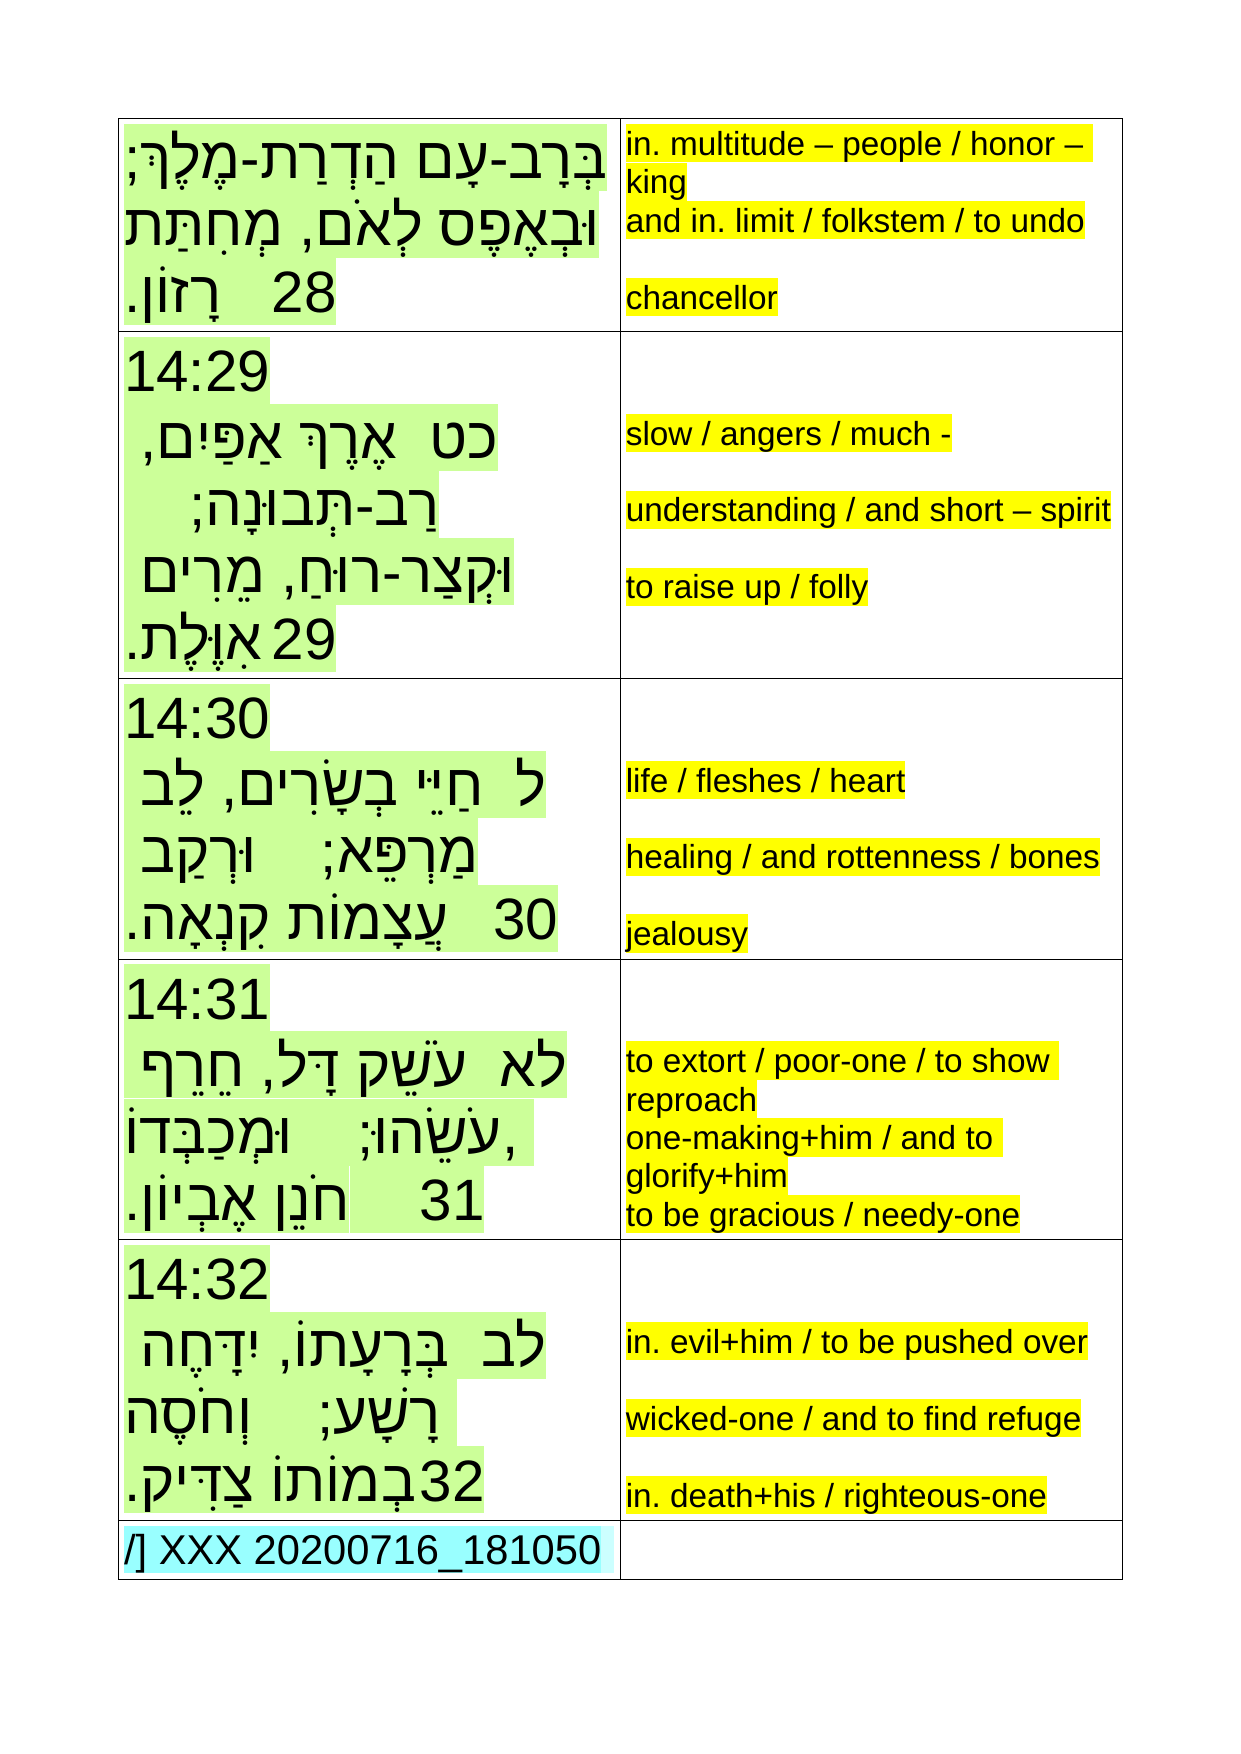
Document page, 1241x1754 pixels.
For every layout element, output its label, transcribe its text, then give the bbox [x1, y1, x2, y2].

table_cell 14:31 לא עֹשֵׁק דָּל, חֵרֵף עֹשֵׂהוּ; וּמְכַבְּדוֹ, חֹנֵן אֶבְיוֹן. 31 [119, 960, 620, 1239]
table_cell [621, 1521, 1122, 1579]
table_cell /] XXX 20200716_181050 [119, 1521, 620, 1579]
table_cell 14:30 ל חַיֵּי בְשָׂרִים, לֵב מַרְפֵּא; וּרְקַב עֲצָמוֹת קִנְאָה. 30 [119, 679, 620, 958]
table_cell 14:28 בְּרָב-עָם הַדְרַת-מֶלֶךְ; וּבְאֶפֶס לְאֹם, מְחִתַּת רָזוֹן. 28 [119, 119, 620, 331]
table_cell 14:29 כט אֶרֶךְ אַפַּיִם, רַב-תְּבוּנָה; וּקְצַר-רוּחַ, מֵרִים אִוֶּלֶת. 29 [119, 332, 620, 678]
table_cell life / fleshes / heart healing / and rottenness / bones jealousy [621, 679, 1122, 958]
table_cell in. multitude – people / honor – king and in. limit / folkstem / to undo chancellor [621, 119, 1122, 331]
table_cell to extort / poor-one / to show reproach one-making+him / and to glorify+him to be gracious / needy-one [621, 960, 1122, 1239]
table_cell slow / angers / much - understanding / and short – spirit to raise up / folly [621, 332, 1122, 678]
table_cell 14:32 לב בְּרָעָתוֹ, יִדָּחֶה רָשָׁע; וְחֹסֶה בְמוֹתוֹ צַדִּיק. 32 [119, 1240, 620, 1520]
table_cell in. evil+him / to be pushed over wicked-one / and to find refuge in. death+his / righteous-one [621, 1240, 1122, 1520]
